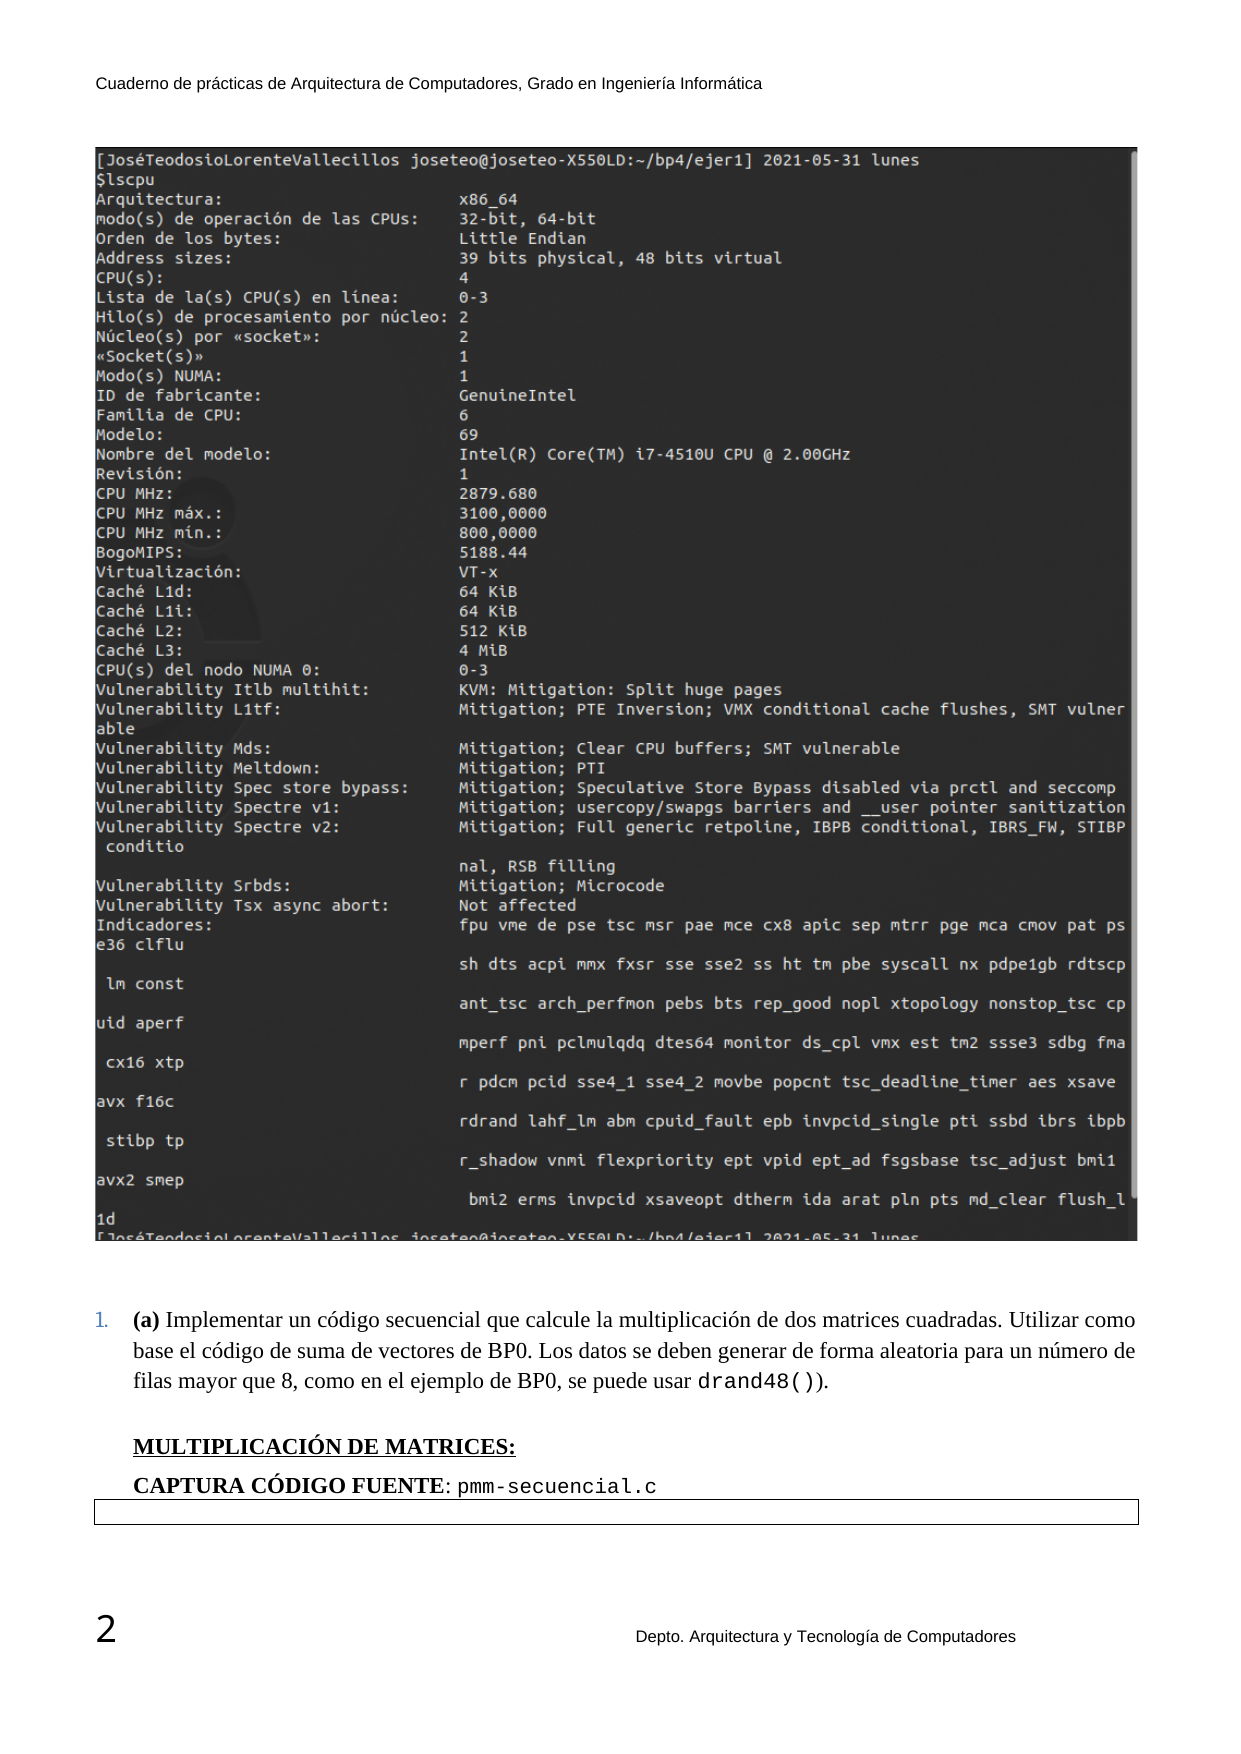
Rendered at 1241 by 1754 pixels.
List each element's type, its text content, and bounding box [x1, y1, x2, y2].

list MULTIPLICACIÓN DE MATRICES: [133, 1433, 1137, 1459]
list (a) Implementar un código secuencial que calcule la multiplicación de dos matrices cuadradas. Utilizar como base el código de suma de vectores de BP0. Los datos se deben generar de forma aleatoria para un número de filas mayor que 8, como en el ejemplo de BP0, se puede usar drand48()). [95, 1306, 1137, 1395]
table_header [95, 1500, 1138, 1524]
picture [95, 147, 1138, 1241]
list CAPTURA CÓDIGO FUENTE: pmm-secuencial.c [133, 1472, 1137, 1499]
